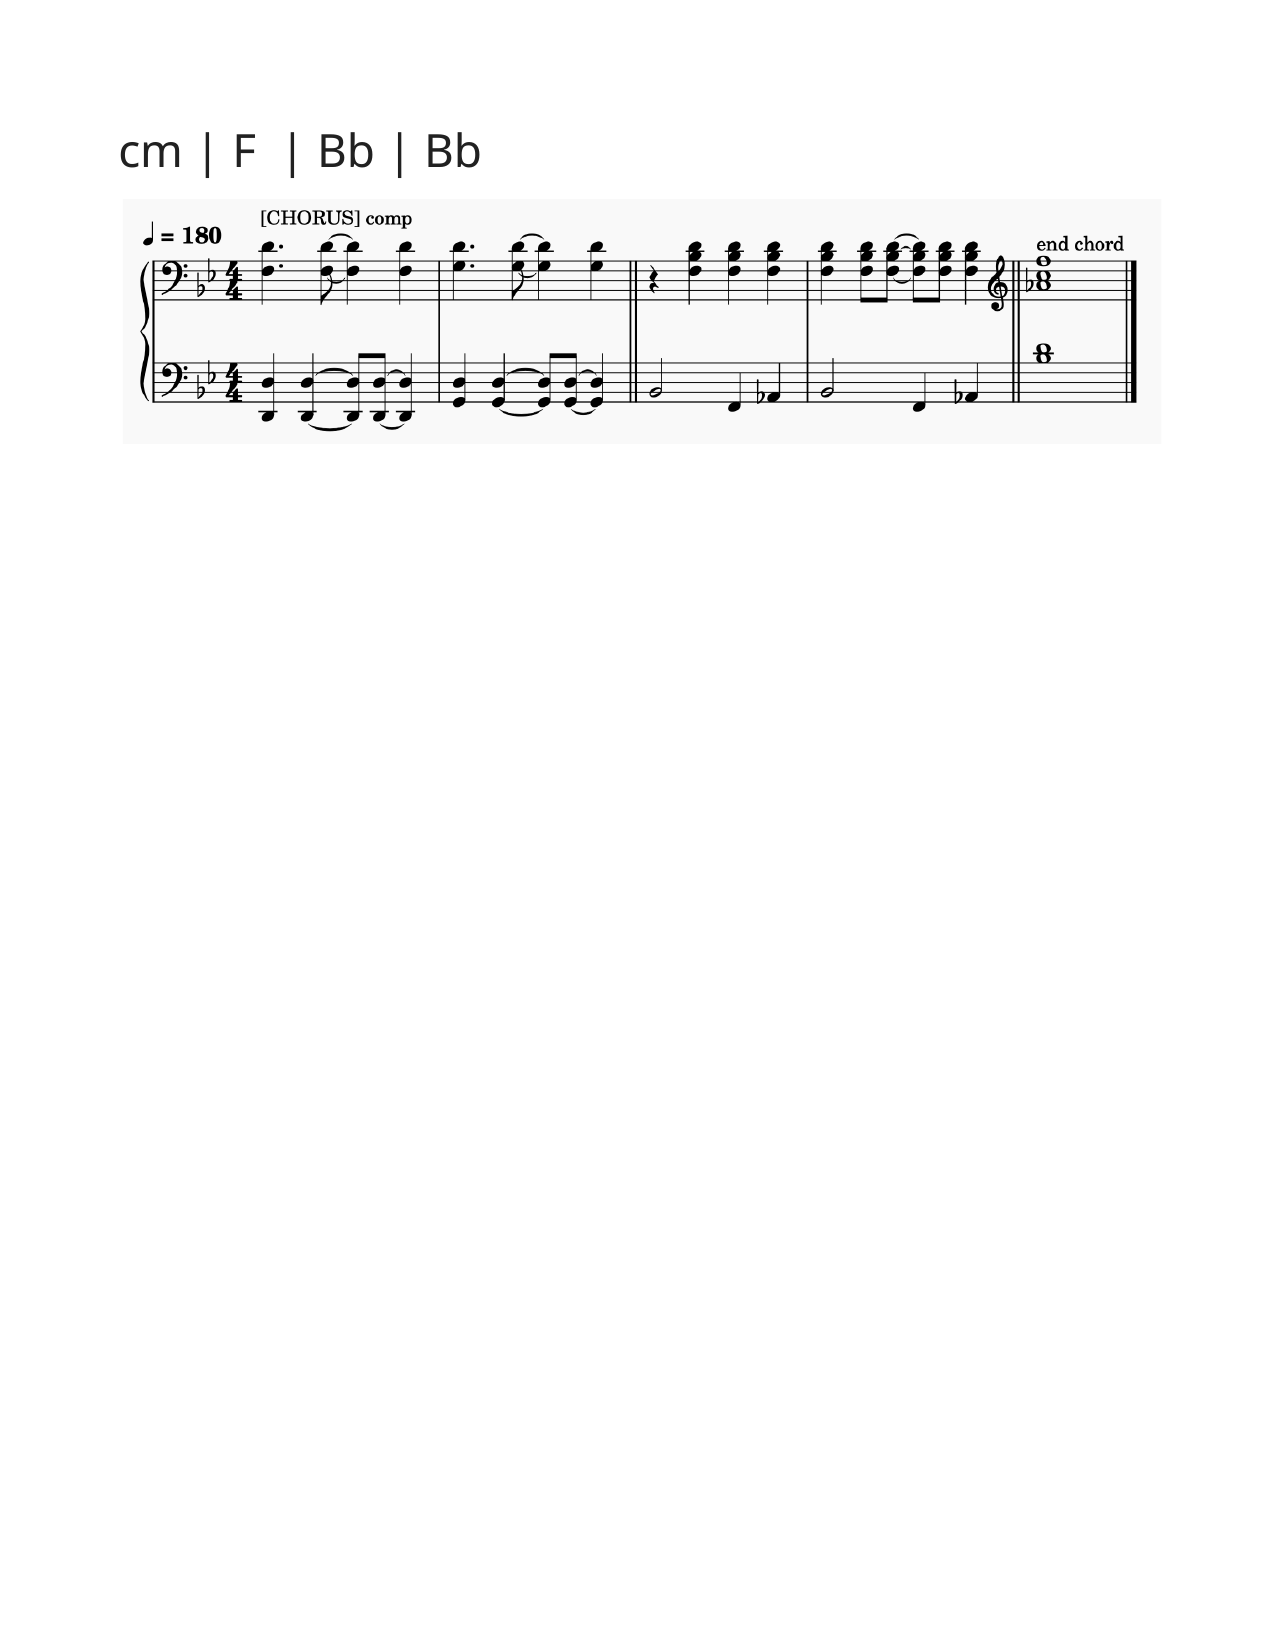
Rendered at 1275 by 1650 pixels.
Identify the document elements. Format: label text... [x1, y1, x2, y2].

picture [122, 199, 1162, 444]
text cm | F | Bb | Bb [118, 118, 1157, 181]
